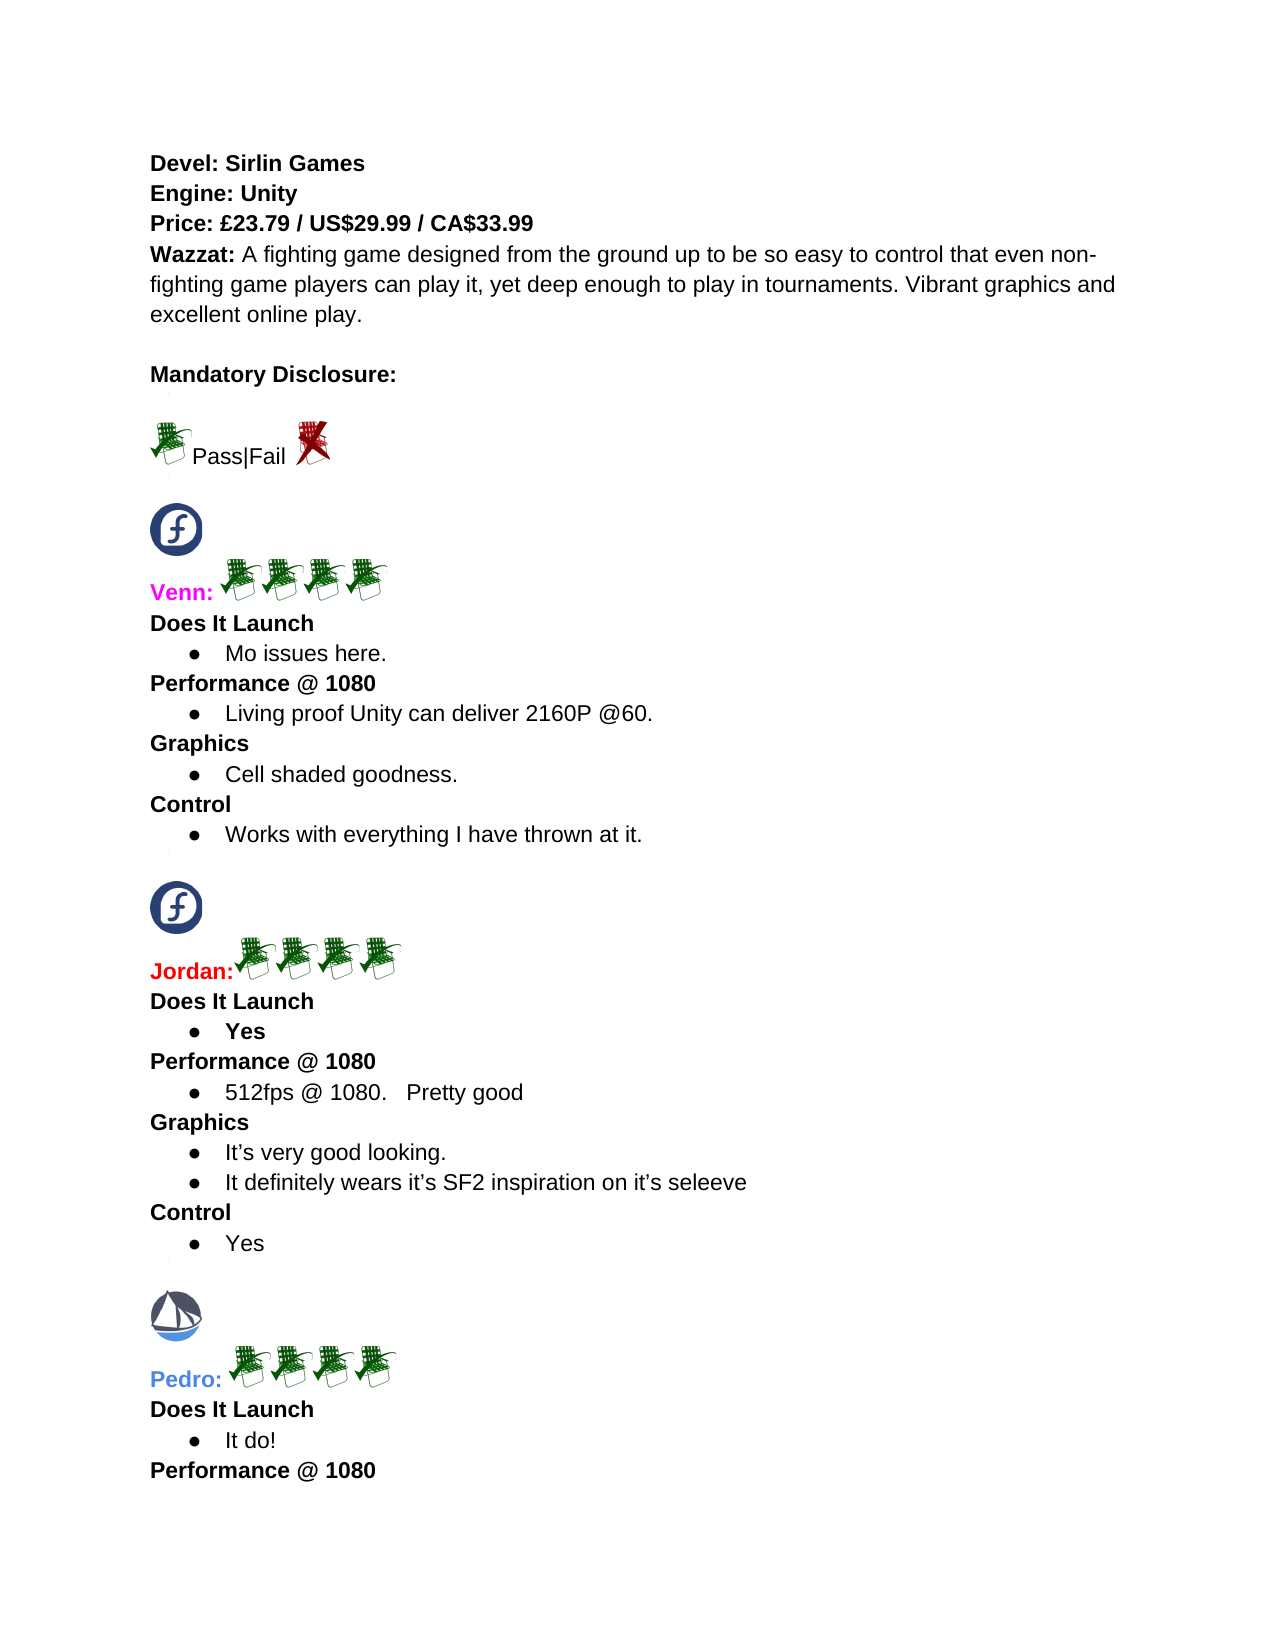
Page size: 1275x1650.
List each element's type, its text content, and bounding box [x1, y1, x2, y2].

text Devel: Sirlin Games [150, 150, 1125, 176]
text Pass|Fail [150, 422, 1125, 469]
list Yes [187, 1229, 1125, 1256]
text Jordan: [150, 881, 1125, 984]
picture [292, 421, 335, 465]
picture [150, 1290, 203, 1342]
text Price: £23.79 / US$29.99 / CA$33.99 [150, 210, 1125, 237]
picture [234, 937, 402, 980]
list It definitely wears it’s SF2 inspiration on it’s seleeve [187, 1169, 1125, 1196]
list Works with everything I have thrown at it. [187, 821, 1125, 847]
text Does It Launch [150, 609, 1125, 636]
list It do! [187, 1427, 1125, 1453]
list It’s very good looking. [187, 1139, 1125, 1165]
text Does It Launch [150, 988, 1125, 1014]
text Graphics [150, 1109, 1125, 1135]
picture [228, 1346, 397, 1388]
text Venn: [150, 503, 1125, 606]
text Control [150, 1199, 1125, 1226]
picture [150, 503, 203, 556]
picture [220, 559, 388, 601]
list Living proof Unity can deliver 2160P @60. [187, 700, 1125, 727]
text Performance @ 1080 [150, 670, 1125, 696]
text Does It Launch [150, 1396, 1125, 1423]
list 512fps @ 1080. Pretty good [187, 1078, 1125, 1105]
picture [150, 422, 192, 465]
text Performance @ 1080 [150, 1048, 1125, 1075]
text Engine: Unity [150, 180, 1125, 207]
text Control [150, 791, 1125, 817]
picture [150, 881, 203, 934]
text Pedro: [150, 1290, 1125, 1393]
list Mo issues here. [187, 640, 1125, 666]
text Graphics [150, 730, 1125, 757]
list Yes [187, 1018, 1125, 1044]
text Mandatory Disclosure: [150, 361, 1125, 388]
text Wazzat: A fighting game designed from the ground up to be so easy to control that even non-fighting game players can play it, yet deep enough to play in tournaments. Vibrant graphics and excellent online play. [150, 241, 1125, 327]
text Performance @ 1080 [150, 1457, 1125, 1483]
list Cell shaded goodness. [187, 761, 1125, 787]
